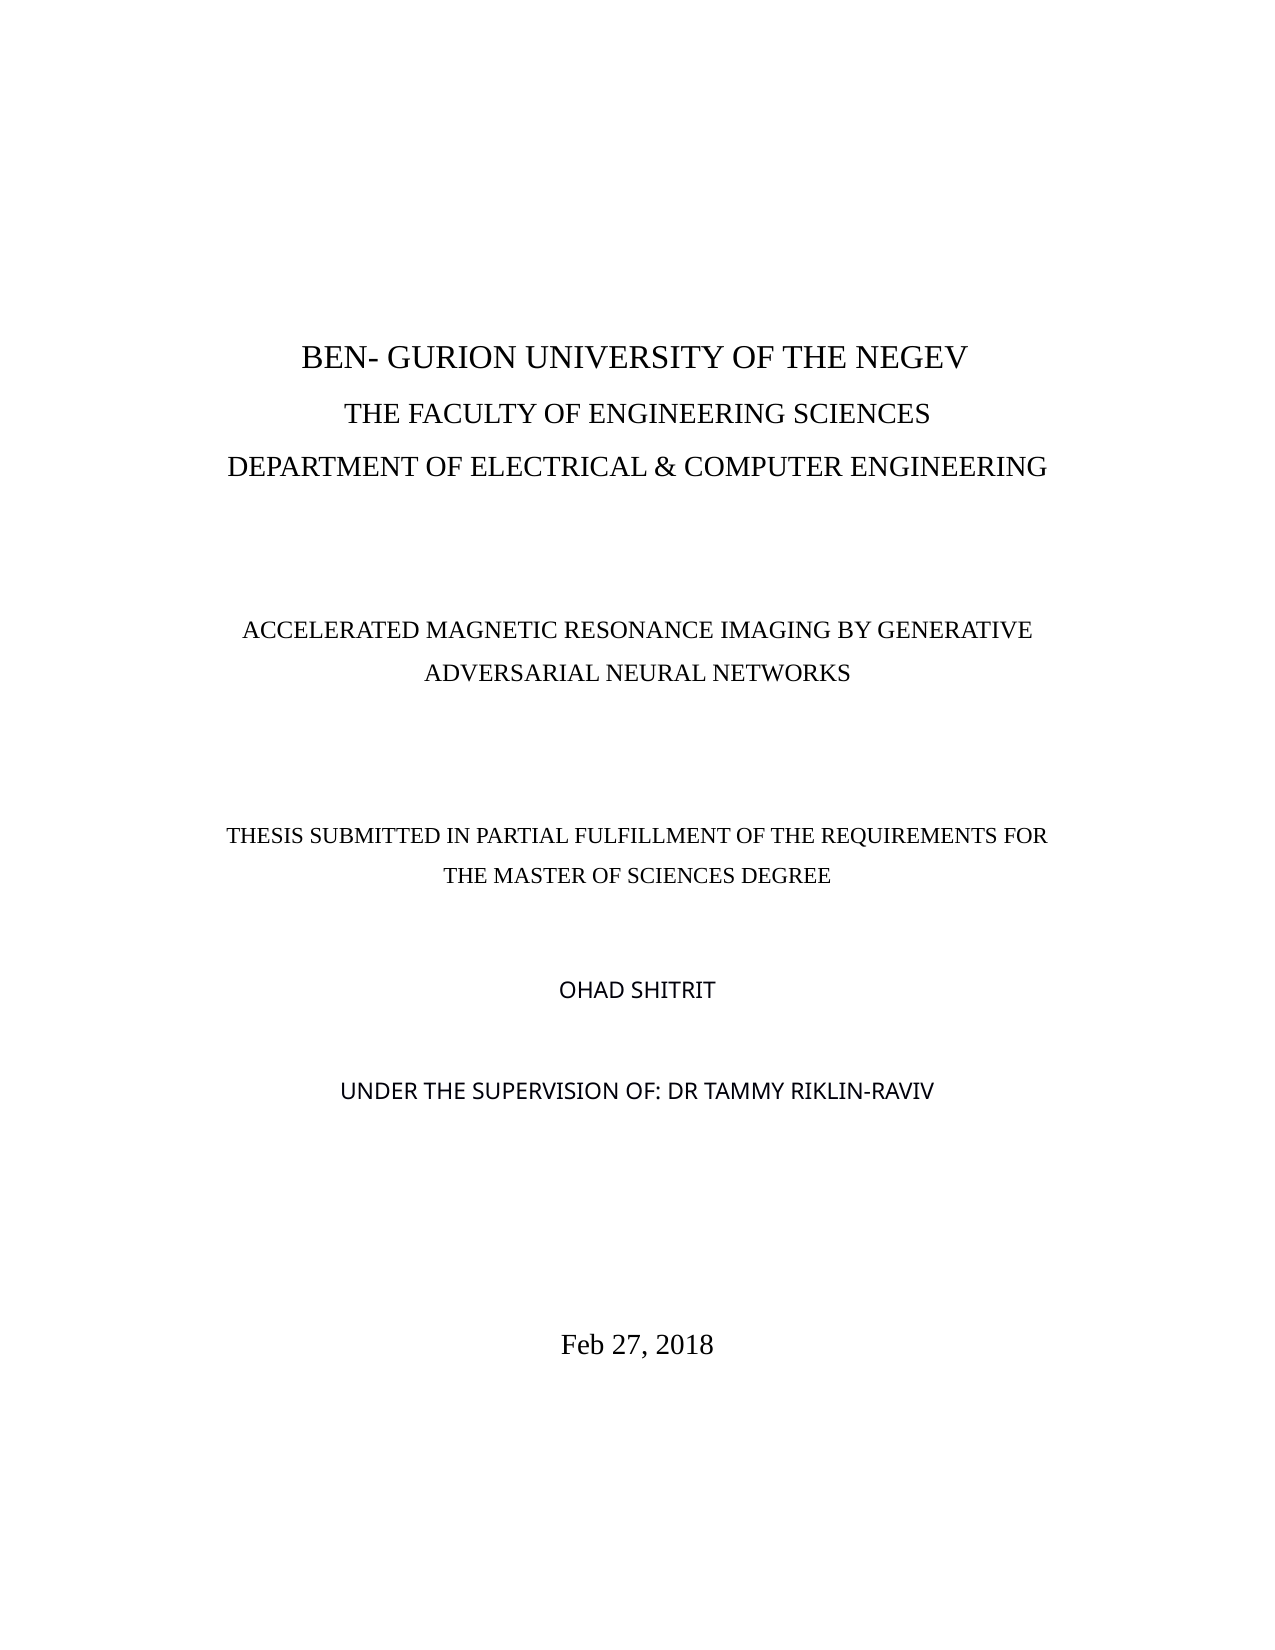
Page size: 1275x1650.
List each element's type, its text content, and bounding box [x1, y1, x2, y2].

text THE FACULTY OF ENGINEERING SCIENCES [187, 396, 1087, 429]
text OHAD SHITRIT [187, 974, 1087, 1005]
text ACCELERATED MAGNETIC RESONANCE IMAGING BY GENERATIVE ADVERSARIAL NEURAL NETWORKS [187, 615, 1087, 687]
text THESIS SUBMITTED IN PARTIAL FULFILLMENT OF THE REQUIREMENTS FOR THE MASTER OF SCIENCES DEGREE [187, 822, 1087, 888]
text BEN- GURION UNIVERSITY OF THE NEGEV [187, 338, 1087, 376]
text DEPARTMENT OF ELECTRICAL & COMPUTER ENGINEERING [187, 449, 1087, 482]
text UNDER THE SUPERVISION OF: DR TAMMY RIKLIN-RAVIV [187, 1075, 1087, 1106]
text Feb 27, 2018 [187, 1327, 1087, 1360]
